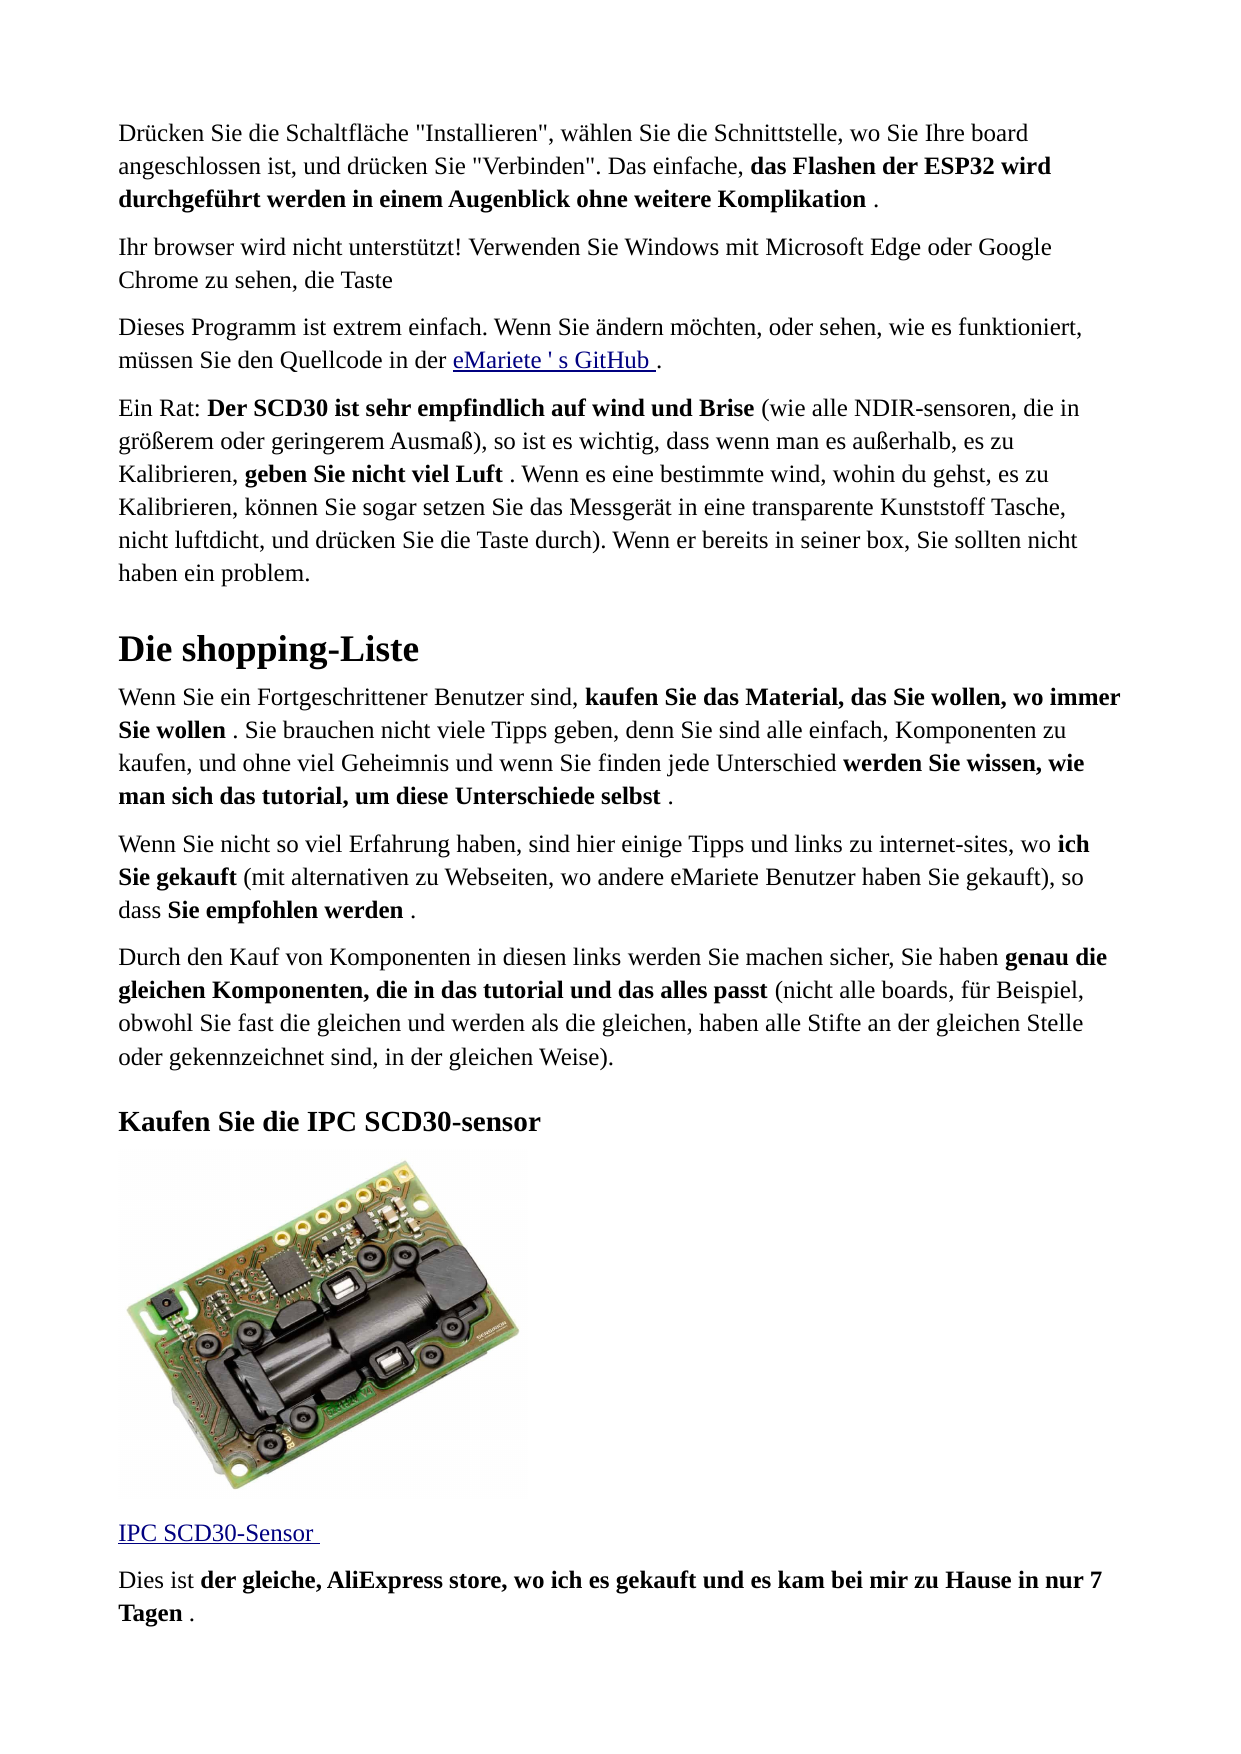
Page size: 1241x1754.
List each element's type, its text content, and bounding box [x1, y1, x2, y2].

text Dieses Programm ist extrem einfach. Wenn Sie ändern möchten, oder sehen, wie es funktioniert, müssen Sie den Quellcode in der eMariete ' s GitHub . [118, 312, 1122, 374]
subtitle Die shopping-Liste [118, 627, 1122, 670]
text Ein Rat: Der SCD30 ist sehr empfindlich auf wind und Brise (wie alle NDIR-sensoren, die in größerem oder geringerem Ausmaß), so ist es wichtig, dass wenn man es außerhalb, es zu Kalibrieren, geben Sie nicht viel Luft . Wenn es eine bestimmte wind, wohin du gehst, es zu Kalibrieren, können Sie sogar setzen Sie das Messgerät in eine transparente Kunststoff Tasche, nicht luftdicht, und drücken Sie die Taste durch). Wenn er bereits in seiner box, Sie sollten nicht haben ein problem. [118, 393, 1122, 587]
text IPC SCD30-Sensor [118, 1518, 1122, 1546]
text Wenn Sie nicht so viel Erfahrung haben, sind hier einige Tipps und links zu internet-sites, wo ich Sie gekauft (mit alternativen zu Webseiten, wo andere eMariete Benutzer haben Sie gekauft), so dass Sie empfohlen werden . [118, 829, 1122, 924]
text Ihr browser wird nicht unterstützt! Verwenden Sie Windows mit Microsoft Edge oder Google Chrome zu sehen, die Taste [118, 232, 1122, 293]
text Wenn Sie ein Fortgeschrittener Benutzer sind, kaufen Sie das Material, das Sie wollen, wo immer Sie wollen . Sie brauchen nicht viele Tipps geben, denn Sie sind alle einfach, Komponenten zu kaufen, und ohne viel Geheimnis und wenn Sie finden jede Unterschied werden Sie wissen, wie man sich das tutorial, um diese Unterschiede selbst . [118, 682, 1122, 810]
picture [118, 1149, 528, 1499]
text Dies ist der gleiche, AliExpress store, wo ich es gekauft und es kam bei mir zu Hause in nur 7 Tagen . [118, 1565, 1122, 1627]
text Durch den Kauf von Komponenten in diesen links werden Sie machen sicher, Sie haben genau die gleichen Komponenten, die in das tutorial und das alles passt (nicht alle boards, für Beispiel, obwohl Sie fast die gleichen und werden als die gleichen, haben alle Stifte an der gleichen Stelle oder gekennzeichnet sind, in der gleichen Weise). [118, 942, 1122, 1070]
subtitle Kaufen Sie die IPC SCD30-sensor [118, 1104, 1122, 1137]
text Drücken Sie die Schaltfläche "Installieren", wählen Sie die Schnittstelle, wo Sie Ihre board angeschlossen ist, und drücken Sie "Verbinden". Das einfache, das Flashen der ESP32 wird durchgeführt werden in einem Augenblick ohne weitere Komplikation . [118, 118, 1122, 213]
